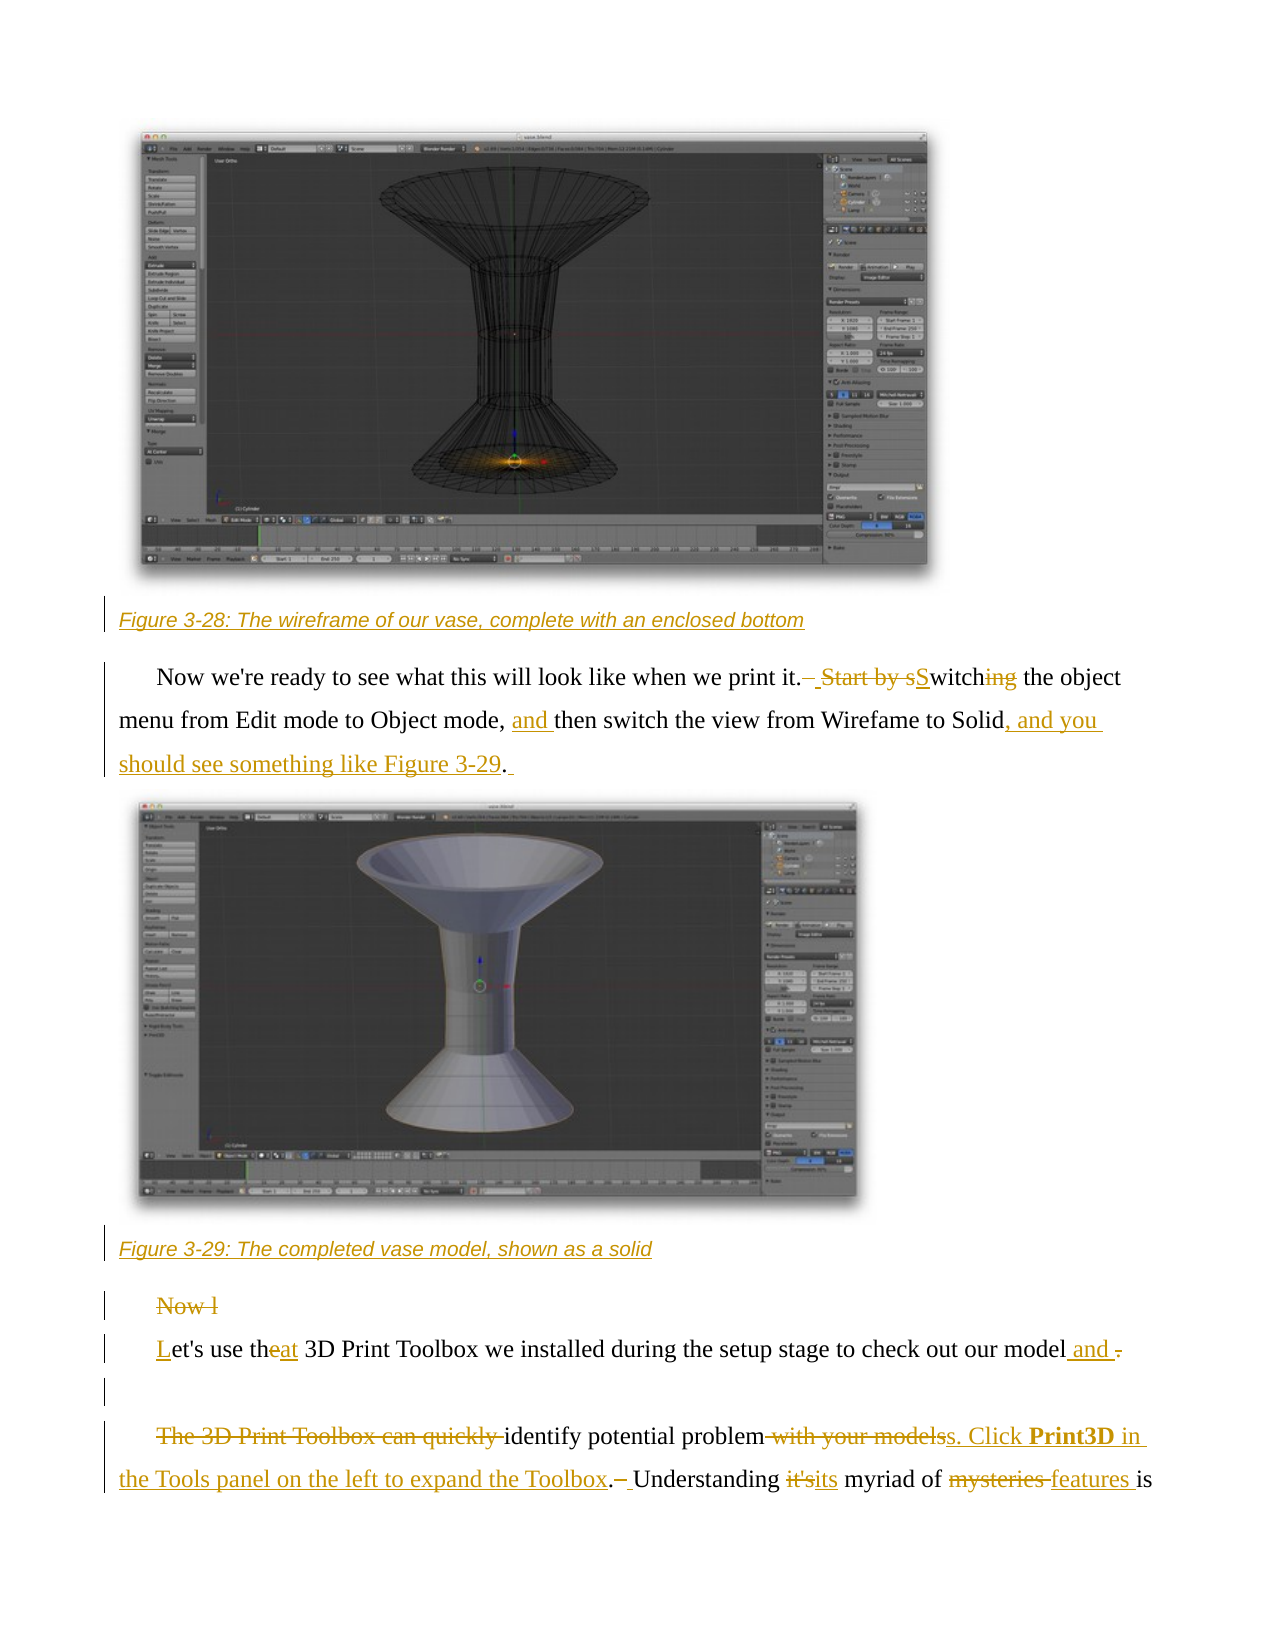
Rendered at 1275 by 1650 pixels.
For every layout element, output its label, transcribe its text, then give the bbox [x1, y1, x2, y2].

picture [118, 789, 877, 1225]
text Let's use that 3D Print Toolbox we installed during the setup stage to check out our model and identify potential problems. Click Print3D in the Tools panel on the left to expand the Toolbox. Understanding its myriad of features is an exercise left to the reader; for now, we just want quick feedback on our model. Click the Check All button, and you'll get a summary of possible problems with the model in categories like “Non Manifold Edges,” “Zero Faces,” and “Overhangs”. [118, 1421, 1156, 1493]
picture [118, 118, 950, 596]
text Let's use that 3D Print Toolbox we installed during the setup stage to check out our model and identify potential problems. Click Print3D in the Tools panel on the left to expand the Toolbox. Understanding its myriad of features is an exercise left to the reader; for now, we just want quick feedback on our model. Click the Check All button, and you'll get a summary of possible problems with the model in categories like “Non Manifold Edges,” “Zero Faces,” and “Overhangs”. [118, 1291, 1156, 1363]
text Now we're ready to see what this will look like when we print it. Switch the object menu from Edit mode to Object mode, and then switch the view from Wirefame to Solid, and you should see something like Figure 3-29. [118, 662, 1156, 777]
text Figure 3-28: The wireframe of our vase, complete with an enclosed bottom [118, 118, 1156, 632]
text Figure 3-29: The completed vase model, shown as a solid [118, 804, 1156, 1261]
